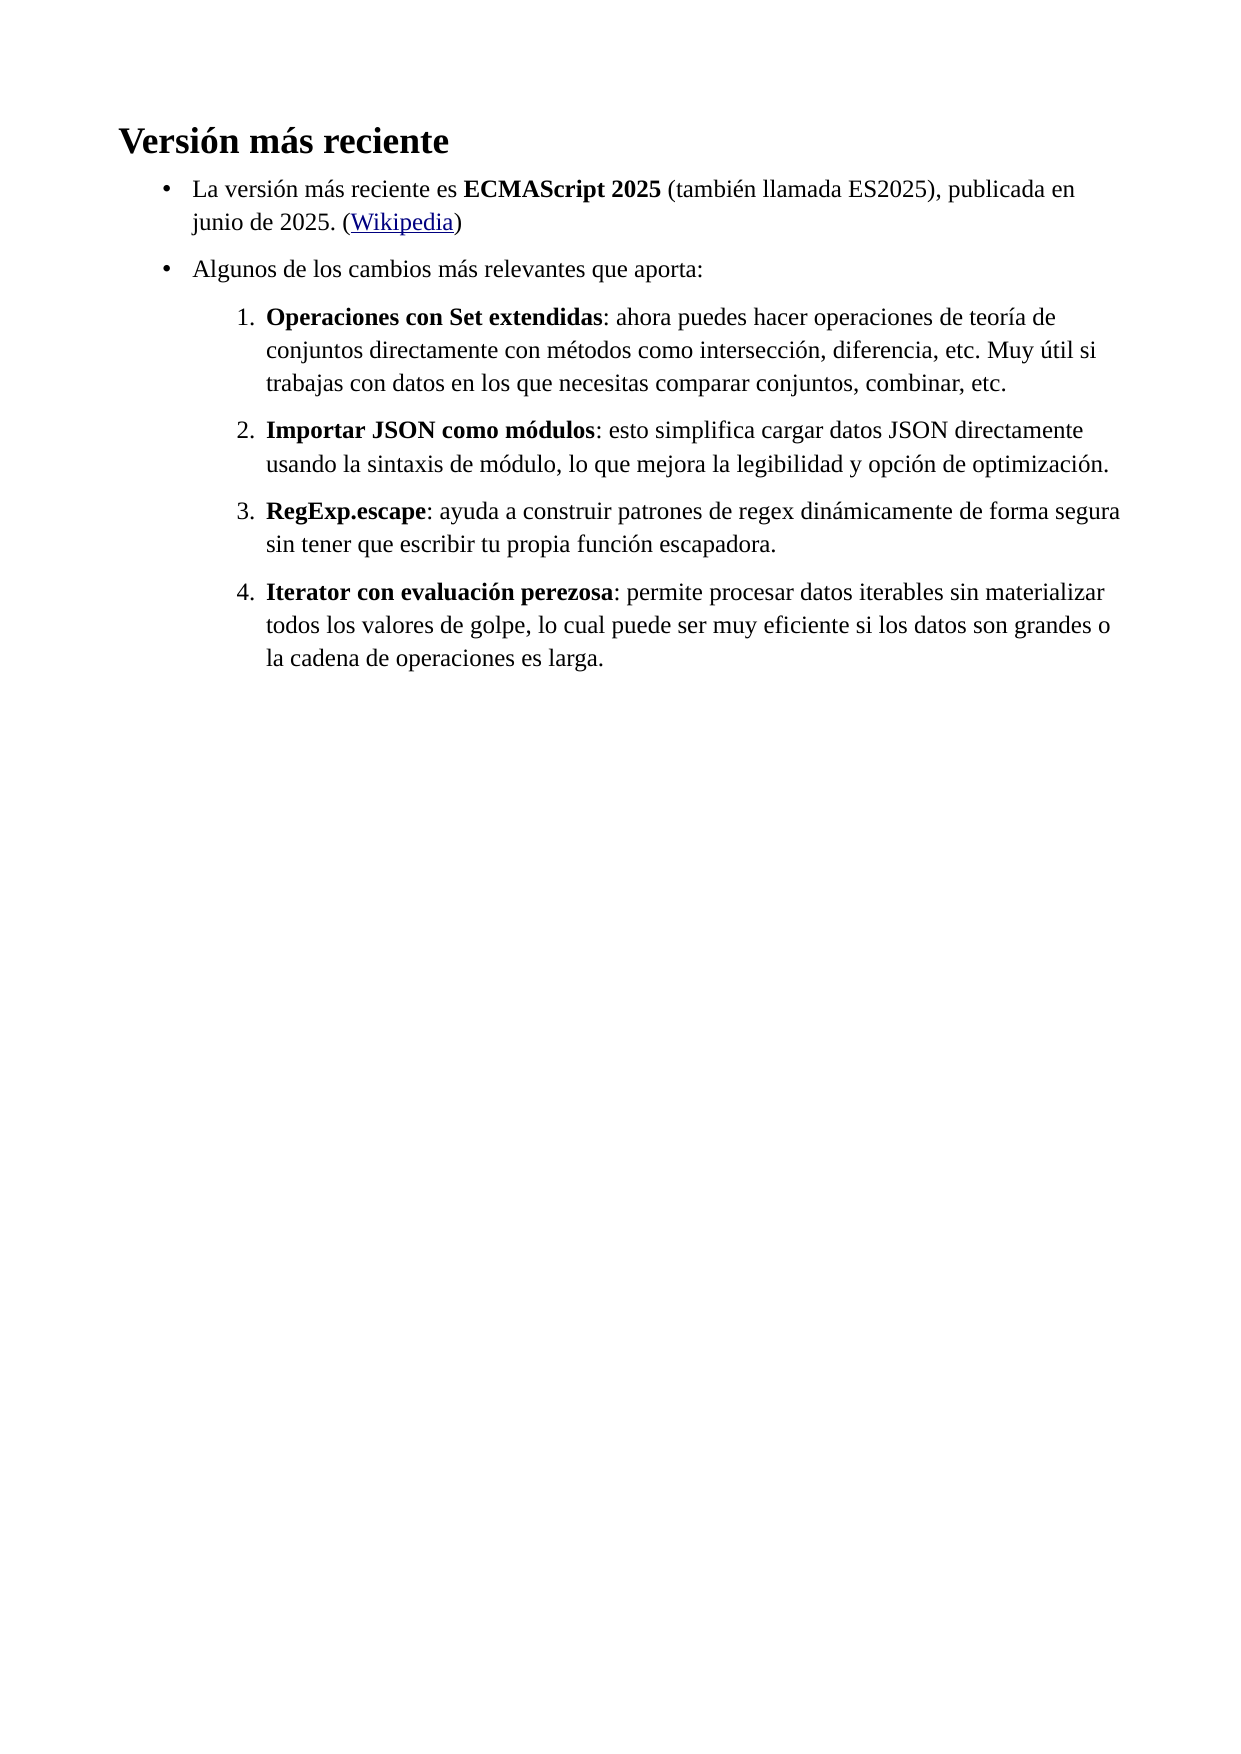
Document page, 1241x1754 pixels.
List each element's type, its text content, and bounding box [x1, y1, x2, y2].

list Algunos de los cambios más relevantes que aporta: [162, 254, 1122, 283]
list Importar JSON como módulos: esto simplifica cargar datos JSON directamente usando la sintaxis de módulo, lo que mejora la legibilidad y opción de optimización. [236, 416, 1122, 477]
list Operaciones con Set extendidas: ahora puedes hacer operaciones de teoría de conjuntos directamente con métodos como intersección, diferencia, etc. Muy útil si trabajas con datos en los que necesitas comparar conjuntos, combinar, etc. [236, 302, 1122, 397]
subtitle Versión más reciente [118, 118, 1122, 161]
list RegExp.escape: ayuda a construir patrones de regex dinámicamente de forma segura sin tener que escribir tu propia función escapadora. [236, 496, 1122, 558]
list Iterator con evaluación perezosa: permite procesar datos iterables sin materializar todos los valores de golpe, lo cual puede ser muy eficiente si los datos son grandes o la cadena de operaciones es larga. [236, 577, 1122, 672]
list La versión más reciente es ECMAScript 2025 (también llamada ES2025), publicada en junio de 2025. (Wikipedia) [162, 174, 1122, 236]
